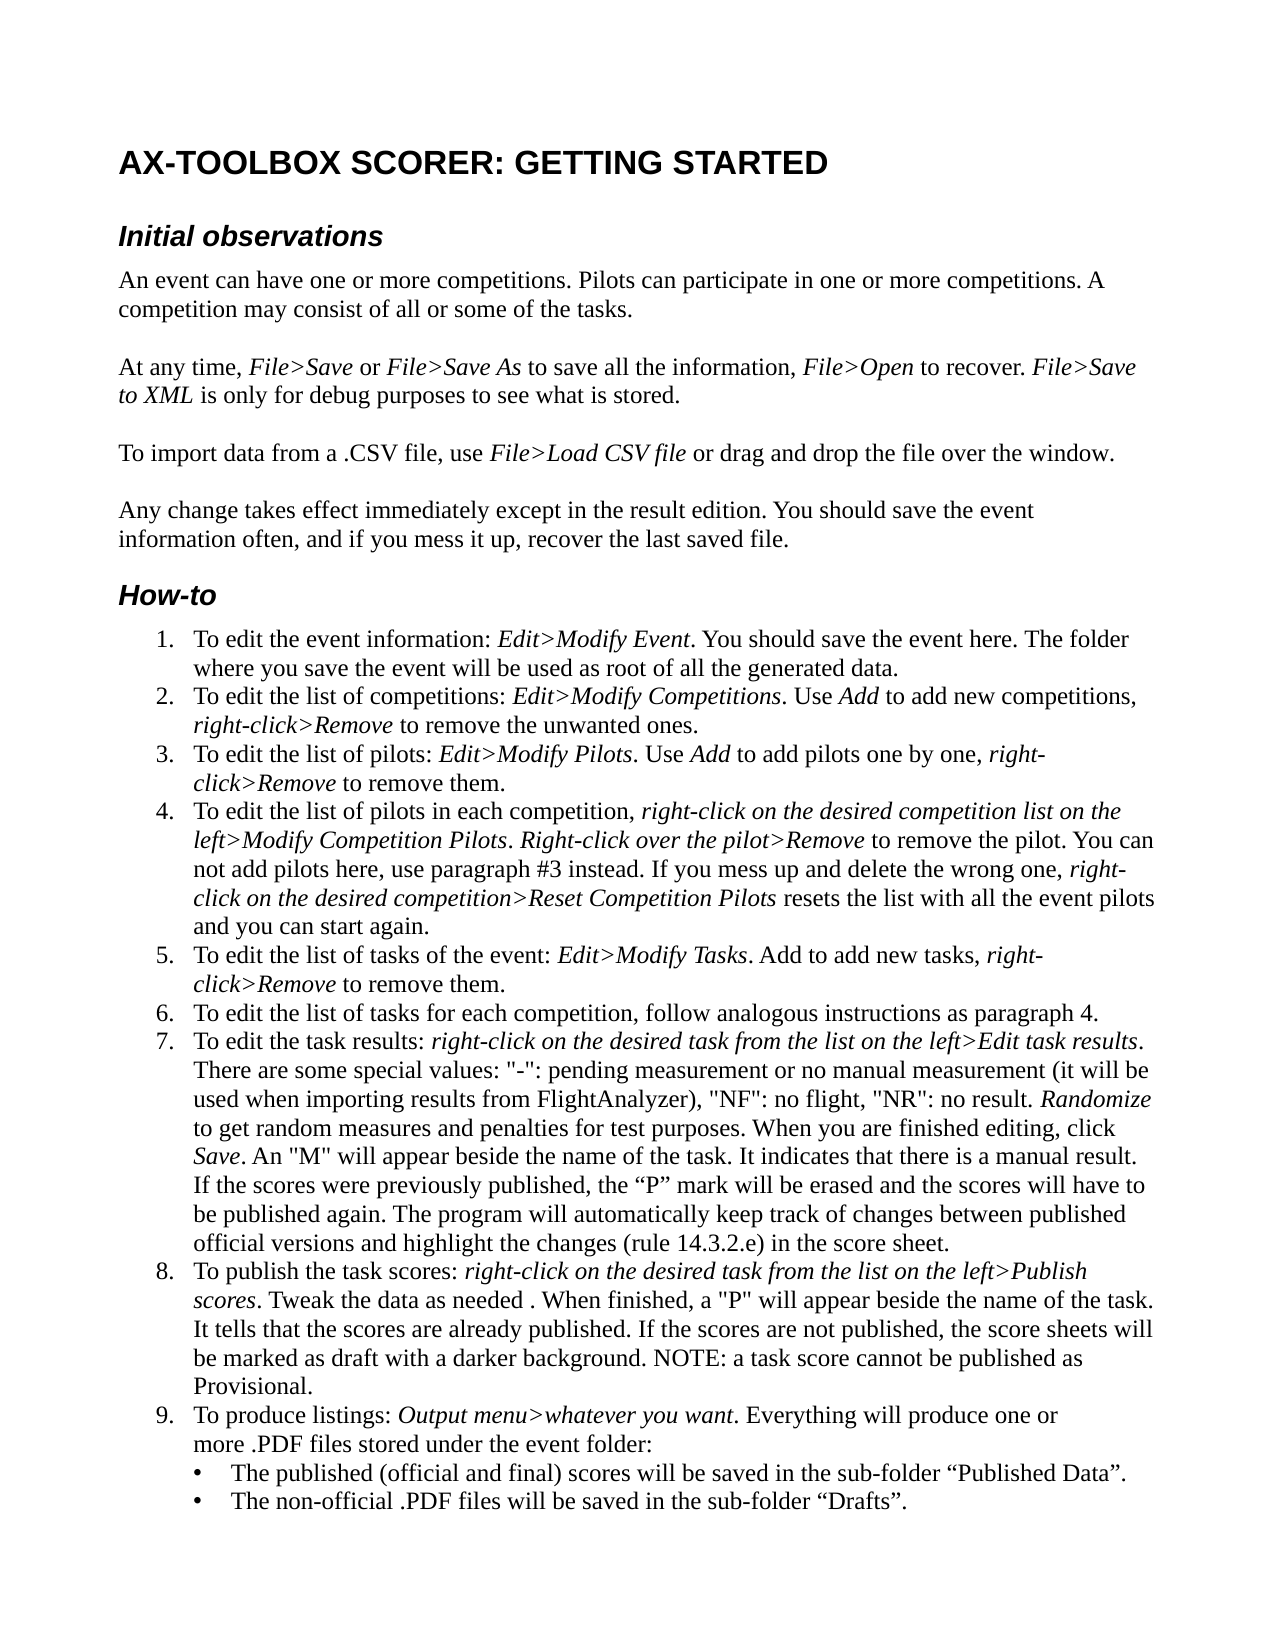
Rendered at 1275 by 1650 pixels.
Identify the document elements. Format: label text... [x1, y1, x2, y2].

list To edit the list of pilots: Edit>Modify Pilots. Use Add to add pilots one by one, right-click>Remove to remove them. [156, 739, 1157, 796]
list To edit the list of pilots in each competition, right-click on the desired competition list on the left>Modify Competition Pilots. Right-click over the pilot>Remove to remove the pilot. You can not add pilots here, use paragraph #3 instead. If you mess up and delete the wrong one, right-click on the desired competition>Reset Competition Pilots resets the list with all the event pilots and you can start again. [156, 796, 1157, 940]
subtitle AX-TOOLBOX SCORER: GETTING STARTED [118, 143, 1157, 182]
subtitle How-to [118, 578, 1157, 611]
list The published (official and final) scores will be saved in the sub-folder “Published Data”. [193, 1458, 1157, 1486]
list To edit the list of competitions: Edit>Modify Competitions. Use Add to add new competitions, right-click>Remove to remove the unwanted ones. [156, 681, 1157, 739]
list To publish the task scores: right-click on the desired task from the list on the left>Publish scores. Tweak the data as needed . When finished, a "P" will appear beside the name of the task. It tells that the scores are already published. If the scores are not published, the score sheets will be marked as draft with a darker background. NOTE: a task score cannot be published as Provisional. [156, 1256, 1157, 1400]
list To produce listings: Output menu>whatever you want. Everything will produce one or more .PDF files stored under the event folder: [156, 1400, 1157, 1458]
list To edit the list of tasks for each competition, follow analogous instructions as paragraph 4. [156, 998, 1157, 1026]
list The non-official .PDF files will be saved in the sub-folder “Drafts”. [193, 1486, 1157, 1515]
text An event can have one or more competitions. Pilots can participate in one or more competitions. A competition may consist of all or some of the tasks. [118, 265, 1157, 323]
list To edit the list of tasks of the event: Edit>Modify Tasks. Add to add new tasks, right-click>Remove to remove them. [156, 940, 1157, 998]
subtitle Initial observations [118, 219, 1157, 253]
text At any time, File>Save or File>Save As to save all the information, File>Open to recover. File>Save to XML is only for debug purposes to see what is stored. [118, 352, 1157, 409]
text Any change takes effect immediately except in the result edition. You should save the event information often, and if you mess it up, recover the last saved file. [118, 495, 1157, 553]
text To import data from a .CSV file, use File>Load CSV file or drag and drop the file over the window. [118, 438, 1157, 467]
list To edit the event information: Edit>Modify Event. You should save the event here. The folder where you save the event will be used as root of all the generated data. [156, 624, 1157, 681]
list To edit the task results: right-click on the desired task from the list on the left>Edit task results. There are some special values: "-": pending measurement or no manual measurement (it will be used when importing results from FlightAnalyzer), "NF": no flight, "NR": no result. Randomize to get random measures and penalties for test purposes. When you are finished editing, click Save. An "M" will appear beside the name of the task. It indicates that there is a manual result. If the scores were previously published, the “P” mark will be erased and the scores will have to be published again. The program will automatically keep track of changes between published official versions and highlight the changes (rule 14.3.2.e) in the score sheet. [156, 1026, 1157, 1256]
